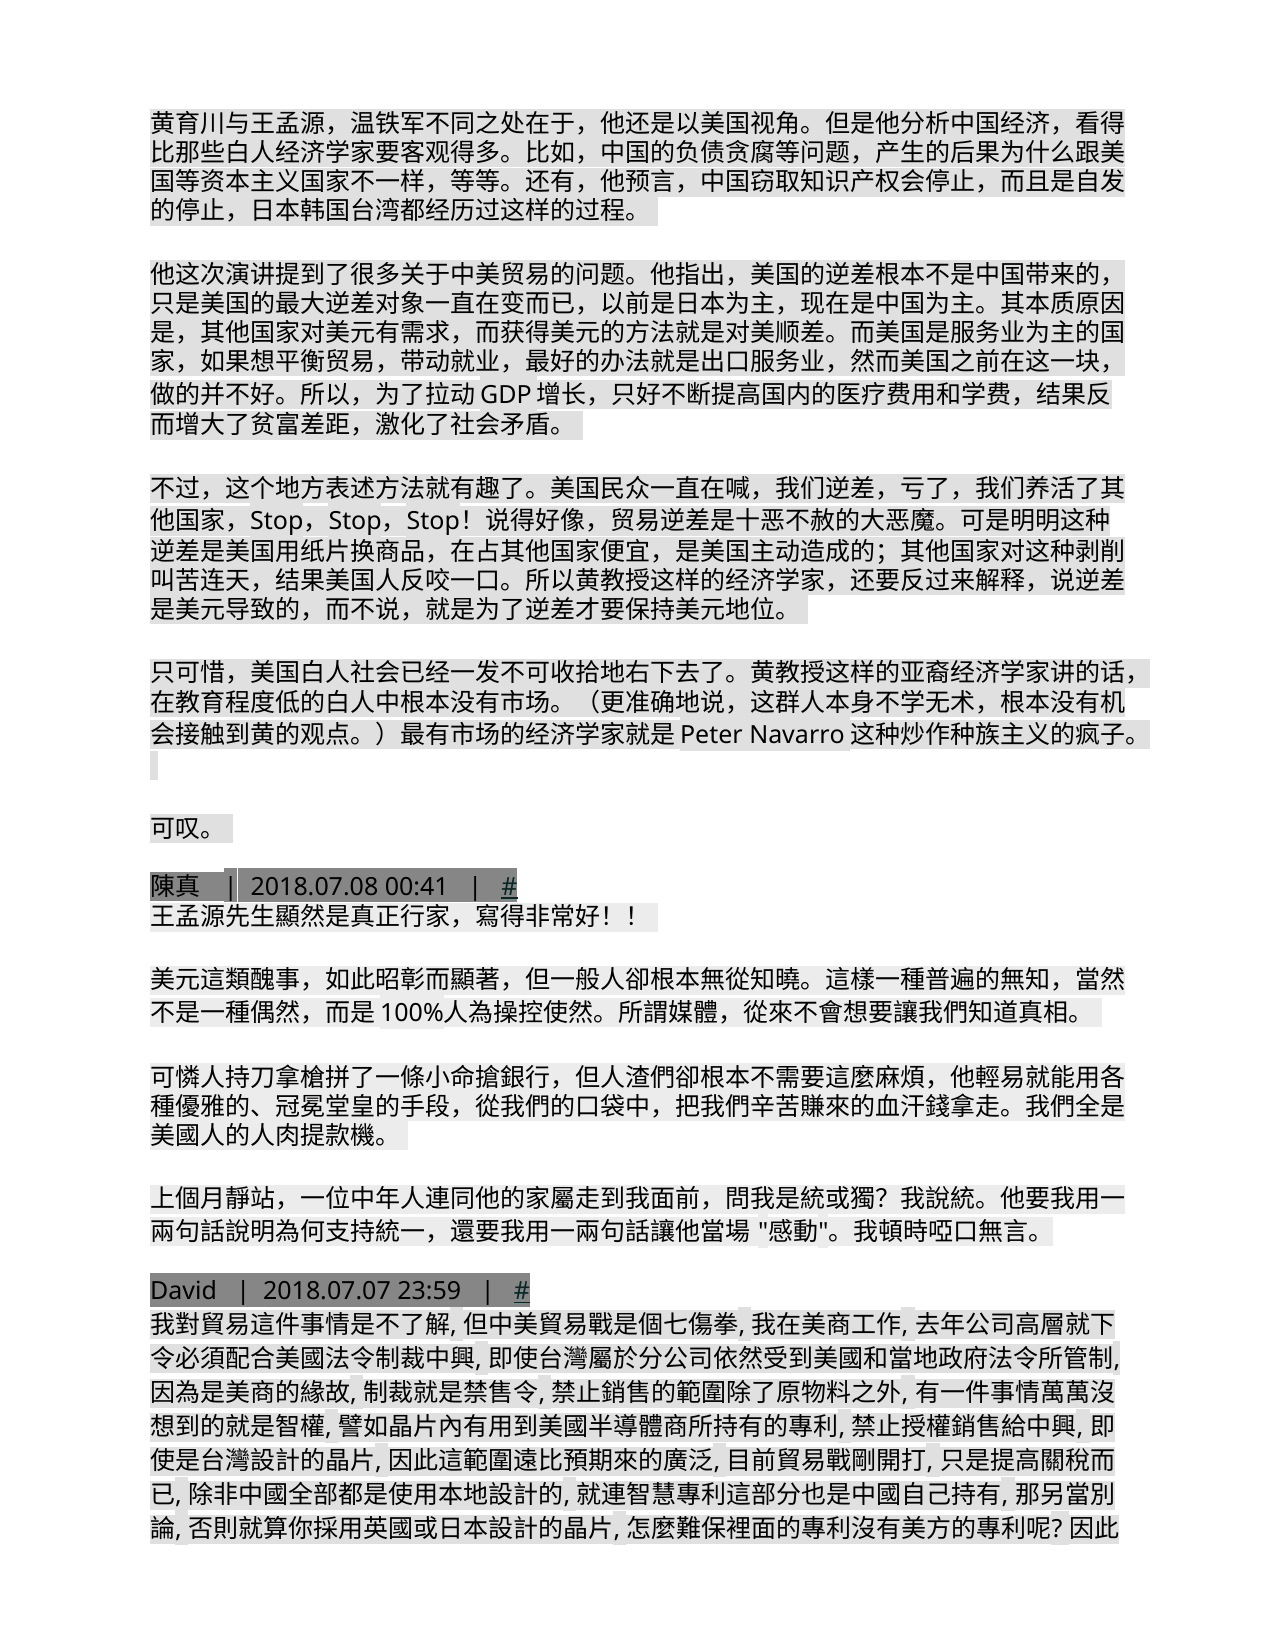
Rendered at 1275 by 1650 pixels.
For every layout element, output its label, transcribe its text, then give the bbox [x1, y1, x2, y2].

text 我對貿易這件事情是不了解, 但中美貿易戰是個七傷拳, 我在美商工作, 去年公司高層就下令必須配合美國法令制裁中興, 即使台灣屬於分公司依然受到美國和當地政府法令所管制, 因為是美商的緣故, 制裁就是禁售令, 禁止銷售的範圍除了原物料之外, 有一件事情萬萬沒想到的就是智權, 譬如晶片內有用到美國半導體商所持有的專利, 禁止授權銷售給中興, 即使是台灣設計的晶片, 因此這範圍遠比預期來的廣泛, 目前貿易戰剛開打, 只是提高關稅而已, 除非中國全部都是使用本地設計的, 就連智慧專利這部分也是中國自己持有, 那另當別論, 否則就算你採用英國或日本設計的晶片, 怎麼難保裡面的專利沒有美方的專利呢? 因此 [150, 1307, 1125, 1545]
text 感觉现在大家在组织一场反美元霸权经济学家大集会。我也凑个热闹，贴一个视频 https://www.youtube.com/watch?v=9_Ree4Dtg2g Reform Contradictions Facing China's New Leadership, Yukon Huang 黄育川与王孟源，温铁军不同之处在于，他还是以美国视角。但是他分析中国经济，看得比那些白人经济学家要客观得多。比如，中国的负债贪腐等问题，产生的后果为什么跟美国等资本主义国家不一样，等等。还有，他预言，中国窃取知识产权会停止，而且是自发的停止，日本韩国台湾都经历过这样的过程。 他这次演讲提到了很多关于中美贸易的问题。他指出，美国的逆差根本不是中国带来的，只是美国的最大逆差对象一直在变而已，以前是日本为主，现在是中国为主。其本质原因是，其他国家对美元有需求，而获得美元的方法就是对美顺差。而美国是服务业为主的国家，如果想平衡贸易，带动就业，最好的办法就是出口服务业，然而美国之前在这一块，做的并不好。所以，为了拉动GDP增长，只好不断提高国内的医疗费用和学费，结果反而增大了贫富差距，激化了社会矛盾。 不过，这个地方表述方法就有趣了。美国民众一直在喊，我们逆差，亏了，我们养活了其他国家，Stop，Stop，Stop！说得好像，贸易逆差是十恶不赦的大恶魔。可是明明这种逆差是美国用纸片换商品，在占其他国家便宜，是美国主动造成的；其他国家对这种剥削叫苦连天，结果美国人反咬一口。所以黄教授这样的经济学家，还要反过来解释，说逆差是美元导致的，而不说，就是为了逆差才要保持美元地位。 只可惜，美国白人社会已经一发不可收拾地右下去了。黄教授这样的亚裔经济学家讲的话，在教育程度低的白人中根本没有市场。（更准确地说，这群人本身不学无术，根本没有机会接触到黄的观点。）最有市场的经济学家就是Peter Navarro这种炒作种族主义的疯子。 可叹。 [150, 75, 1125, 843]
text David | 2018.07.07 23:59 | # [150, 1273, 1125, 1307]
text 王孟源先生顯然是真正行家，寫得非常好！！ 美元這類醜事，如此昭彰而顯著，但一般人卻根本無從知曉。這樣一種普遍的無知，當然不是一種偶然，而是100%人為操控使然。所謂媒體，從來不會想要讓我們知道真相。 可憐人持刀拿槍拼了一條小命搶銀行，但人渣們卻根本不需要這麼麻煩，他輕易就能用各種優雅的、冠冕堂皇的手段，從我們的口袋中，把我們辛苦賺來的血汗錢拿走。我們全是美國人的人肉提款機。 上個月靜站，一位中年人連同他的家屬走到我面前，問我是統或獨？我說統。他要我用一兩句話說明為何支持統一，還要我用一兩句話讓他當場 "感動"。我頓時啞口無言。 [150, 902, 1125, 1248]
text 陳真 | 2018.07.08 00:41 | # [150, 868, 1125, 902]
